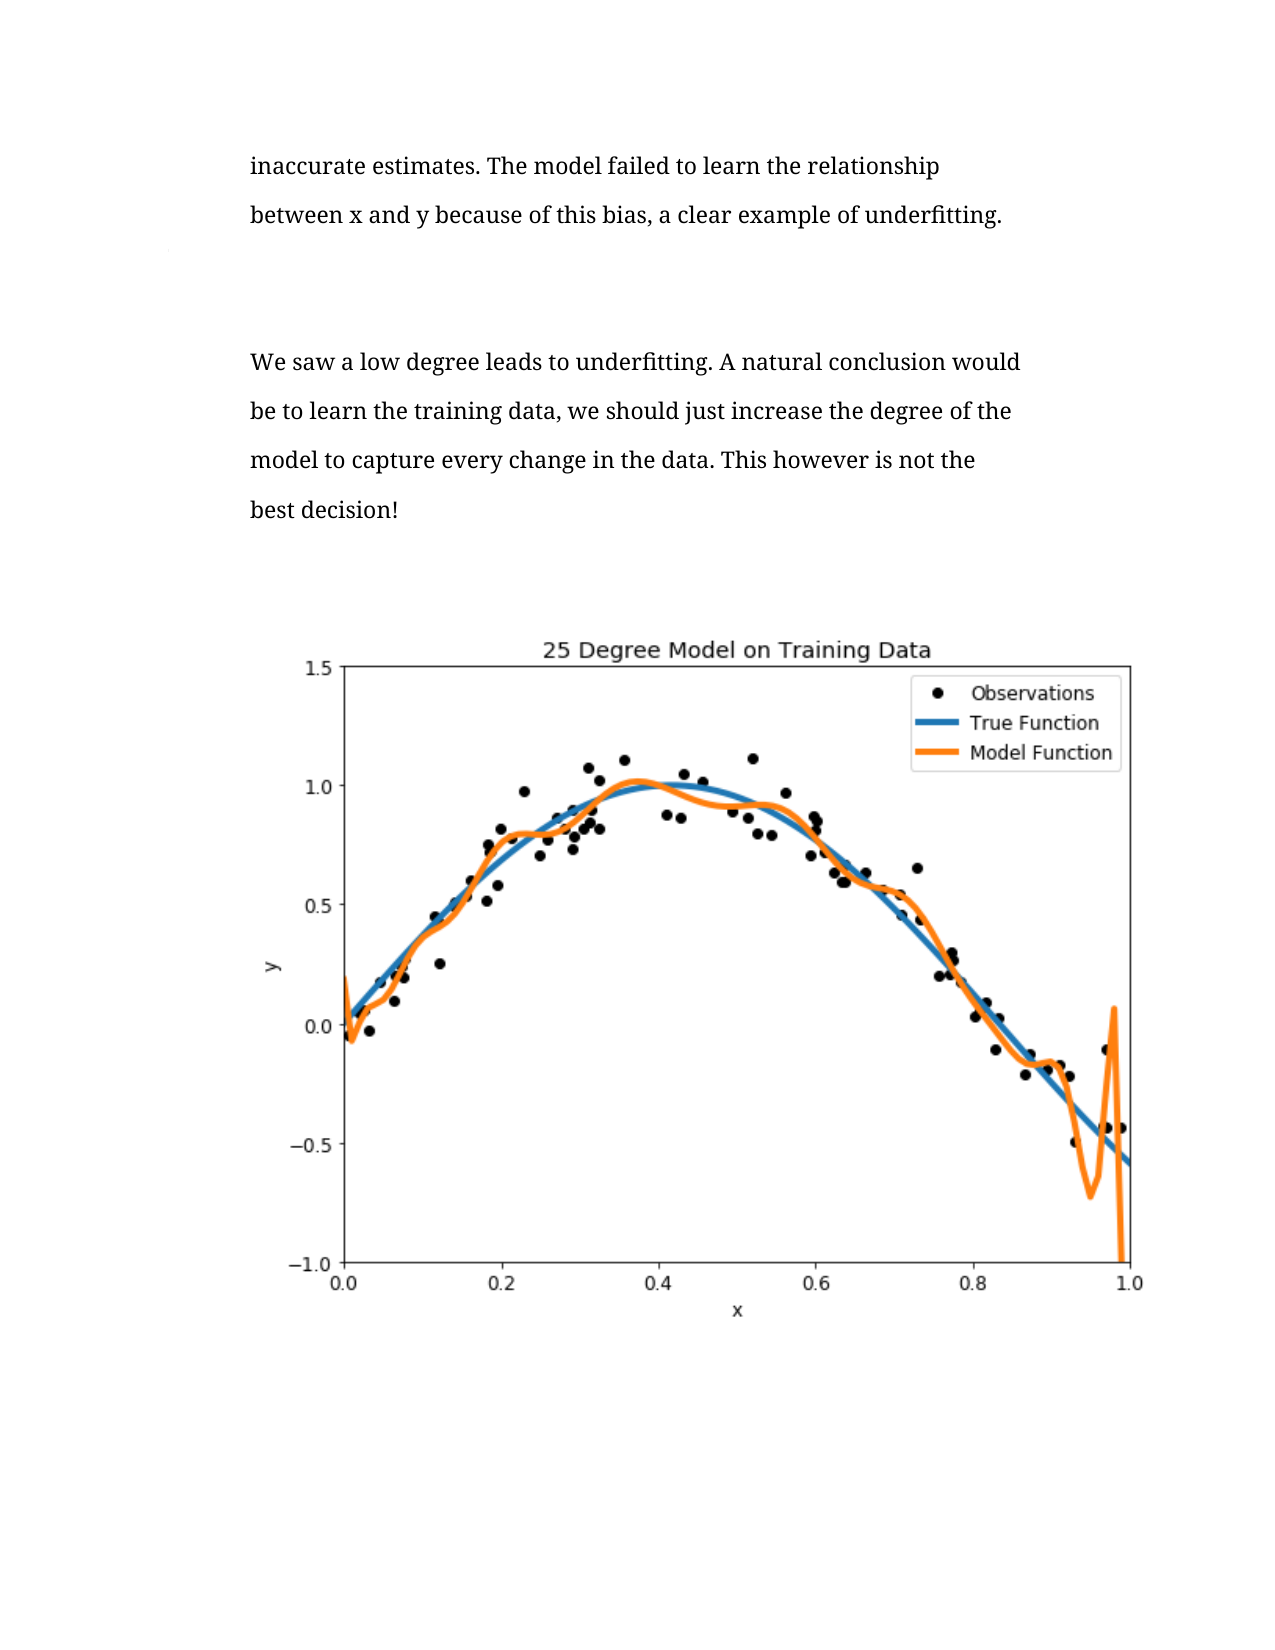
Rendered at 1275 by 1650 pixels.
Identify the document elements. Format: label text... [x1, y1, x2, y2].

picture [250, 630, 1155, 1331]
text We saw a low degree leads to underfitting. A natural conclusion would be to learn the training data, we should just increase the degree of the model to capture every change in the data. This however is not the best decision! [250, 346, 1025, 525]
text inaccurate estimates. The model failed to learn the relationship between x and y because of this bias, a clear example of underfitting. [250, 150, 1025, 231]
